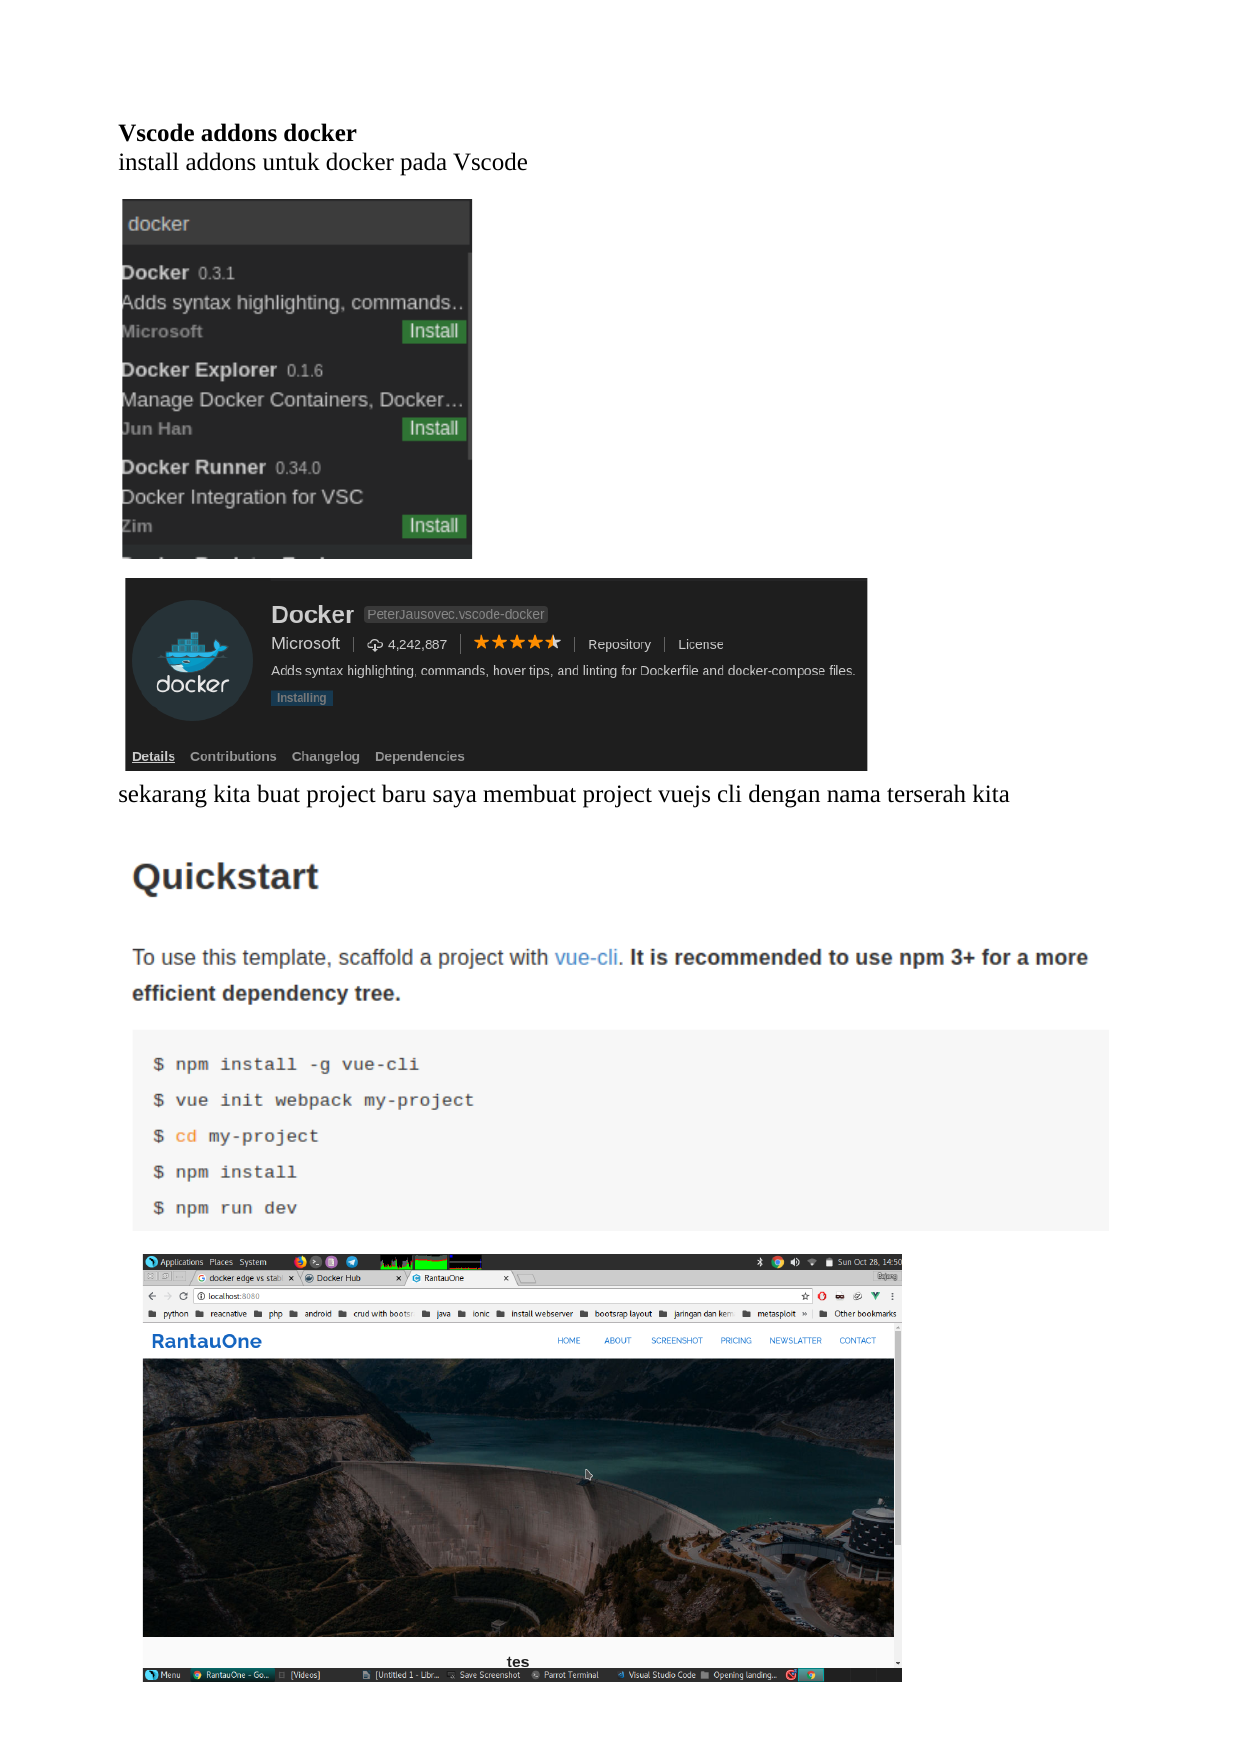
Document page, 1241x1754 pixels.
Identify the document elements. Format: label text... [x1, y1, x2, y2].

text Vscode addons docker [118, 118, 1122, 147]
text install addons untuk docker pada Vscode [118, 147, 1122, 176]
text sekarang kita buat project baru saya membuat project vuejs cli dengan nama terserah kita [118, 779, 1122, 808]
picture [105, 825, 1109, 1231]
picture [122, 199, 473, 559]
picture [142, 1254, 902, 1682]
picture [125, 578, 868, 771]
